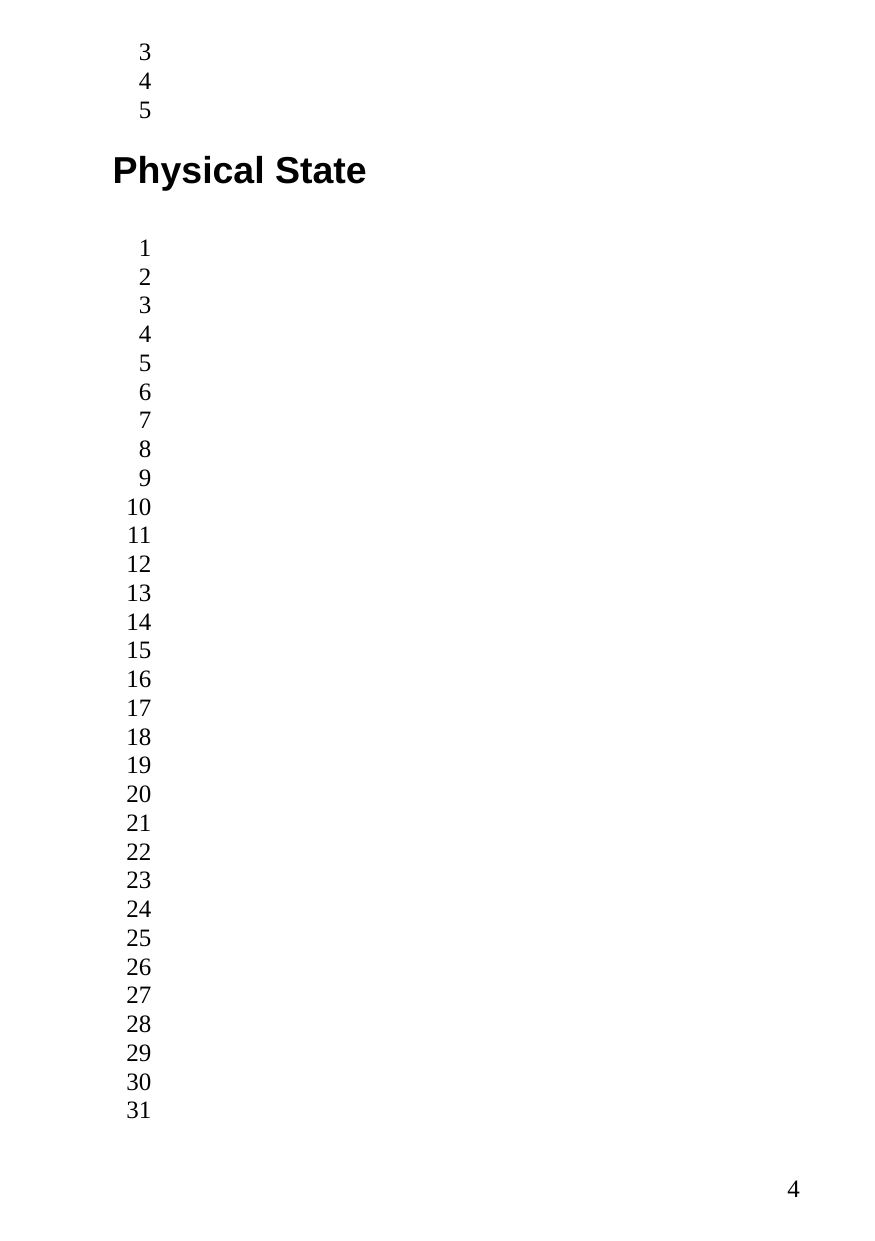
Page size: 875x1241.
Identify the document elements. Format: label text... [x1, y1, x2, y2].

table_cell 20 [109, 779, 154, 808]
table_cell [154, 66, 793, 95]
table_cell 14 [109, 607, 154, 636]
table_cell [154, 981, 793, 1009]
table_cell 19 [109, 751, 154, 779]
table_cell [154, 607, 793, 636]
table_header 1 [109, 233, 154, 262]
table_cell [154, 262, 793, 291]
subtitle Physical State [112, 149, 799, 192]
table_cell 23 [109, 866, 154, 894]
table_cell [154, 38, 793, 66]
table_cell [154, 319, 793, 348]
table_cell 15 [109, 636, 154, 664]
table_cell [154, 693, 793, 722]
table_cell [154, 1067, 793, 1096]
table_cell [154, 1096, 793, 1124]
table_cell [154, 406, 793, 434]
table_cell [154, 636, 793, 664]
table_cell 4 [109, 319, 154, 348]
table_cell [154, 1038, 793, 1067]
table_cell [154, 578, 793, 607]
table_cell 22 [109, 837, 154, 866]
table_cell 3 [109, 38, 154, 66]
table_cell 4 [109, 66, 154, 95]
table_cell [154, 521, 793, 549]
table_cell [154, 291, 793, 319]
table_cell 13 [109, 578, 154, 607]
table_cell [154, 952, 793, 981]
table_cell [154, 348, 793, 377]
table_cell [154, 866, 793, 894]
table_cell 26 [109, 952, 154, 981]
table_cell [154, 95, 793, 124]
table_cell 29 [109, 1038, 154, 1067]
table_cell 7 [109, 406, 154, 434]
table_cell [154, 837, 793, 866]
table_cell [154, 463, 793, 492]
table_cell 24 [109, 894, 154, 923]
table_cell [154, 664, 793, 693]
table_cell 28 [109, 1009, 154, 1038]
table_cell 9 [109, 463, 154, 492]
table_cell 18 [109, 722, 154, 751]
table_cell 12 [109, 549, 154, 578]
table_cell [154, 434, 793, 463]
table_cell 5 [109, 348, 154, 377]
table_cell 10 [109, 492, 154, 521]
table_cell 27 [109, 981, 154, 1009]
table_cell [154, 808, 793, 837]
table_cell [154, 377, 793, 406]
table_cell [154, 923, 793, 952]
table_cell 3 [109, 291, 154, 319]
table_header [154, 233, 793, 262]
table_cell [154, 894, 793, 923]
table_cell [154, 492, 793, 521]
table_cell [154, 722, 793, 751]
table_cell 31 [109, 1096, 154, 1124]
table_cell 5 [109, 95, 154, 124]
table_cell 8 [109, 434, 154, 463]
table_cell 25 [109, 923, 154, 952]
table_cell 2 [109, 262, 154, 291]
table_cell [154, 1009, 793, 1038]
table_cell 17 [109, 693, 154, 722]
table_cell 21 [109, 808, 154, 837]
table_cell 6 [109, 377, 154, 406]
table_cell 30 [109, 1067, 154, 1096]
table_cell [154, 751, 793, 779]
table_cell [154, 779, 793, 808]
table_cell [154, 549, 793, 578]
table_cell 11 [109, 521, 154, 549]
table_cell 16 [109, 664, 154, 693]
